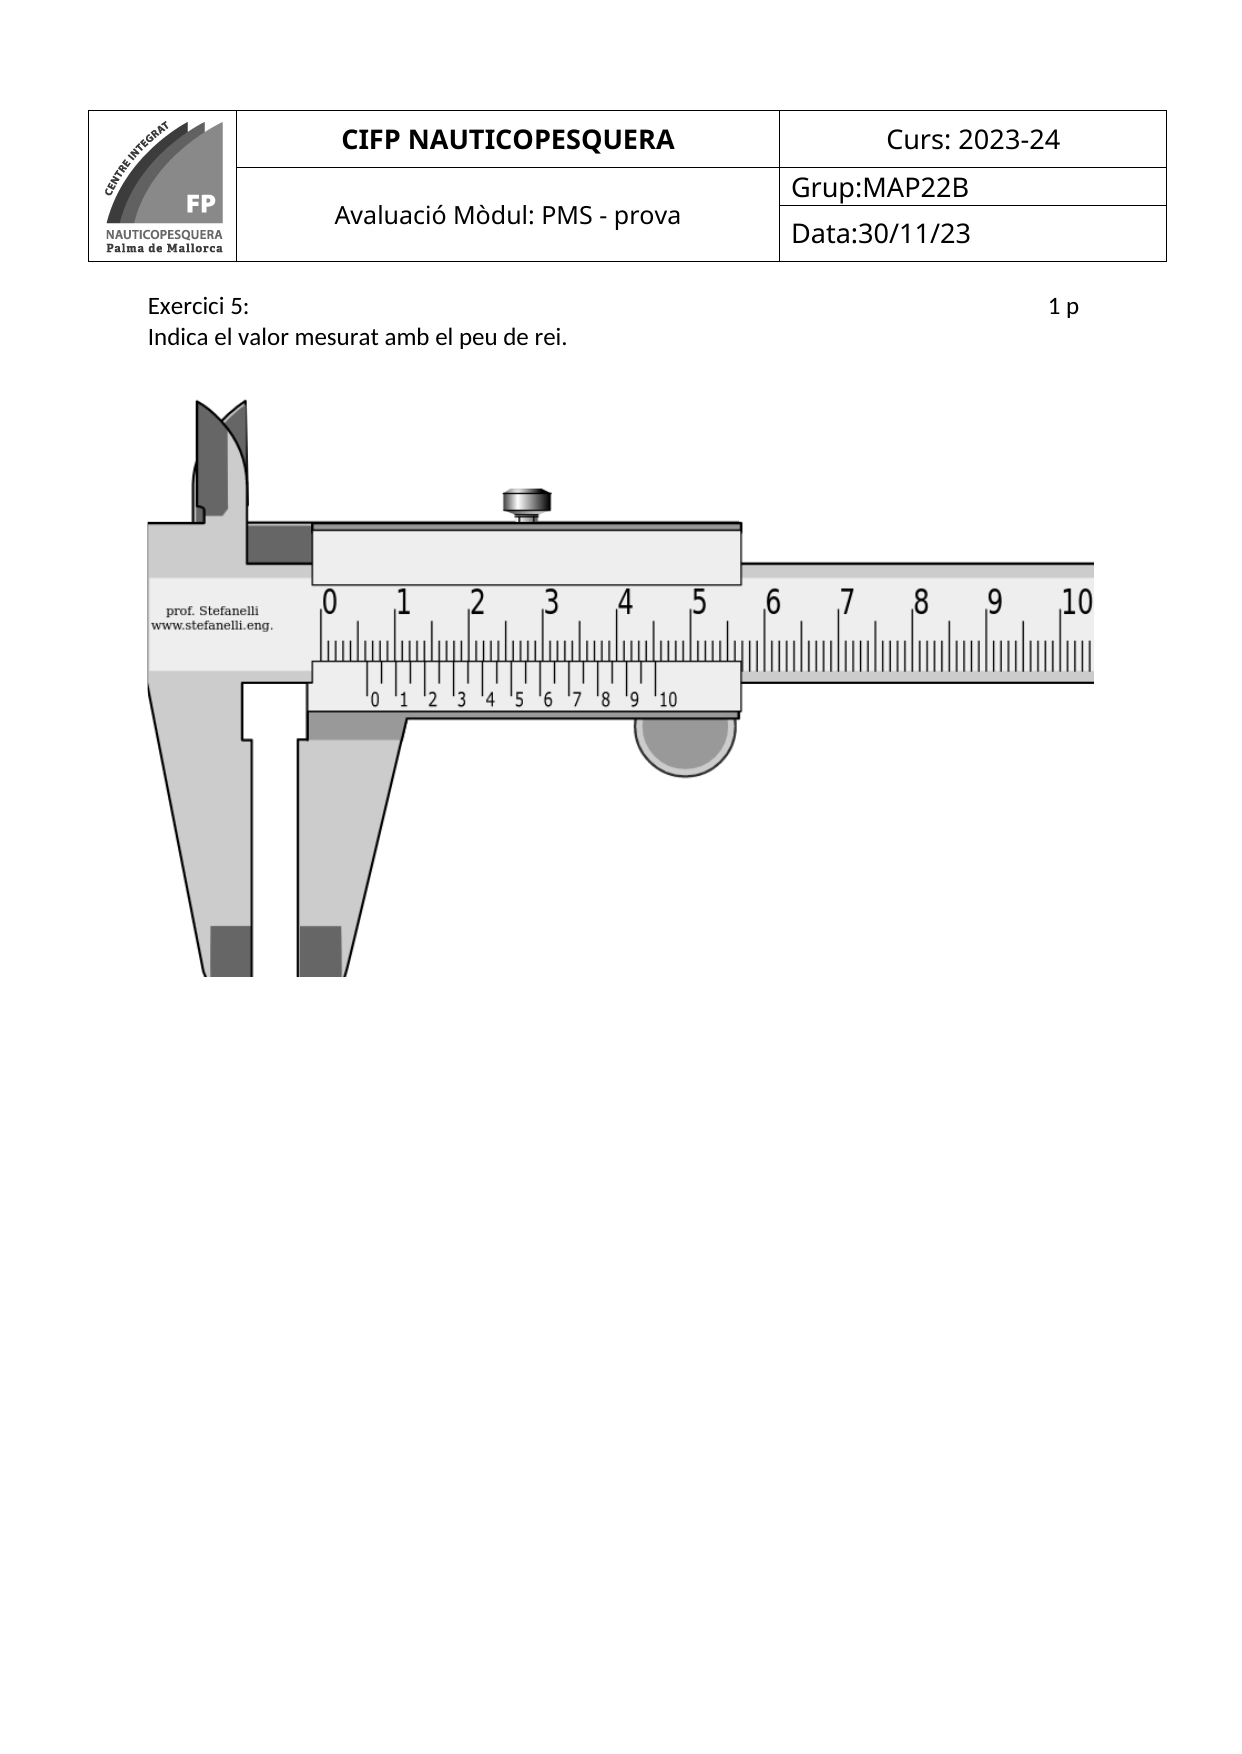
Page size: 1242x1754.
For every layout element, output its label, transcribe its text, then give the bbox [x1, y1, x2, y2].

picture [147, 382, 1094, 977]
text Exercici 5: 1 p [148, 290, 1094, 321]
text Indica el valor mesurat amb el peu de rei. [148, 321, 1094, 351]
picture [100, 111, 229, 260]
